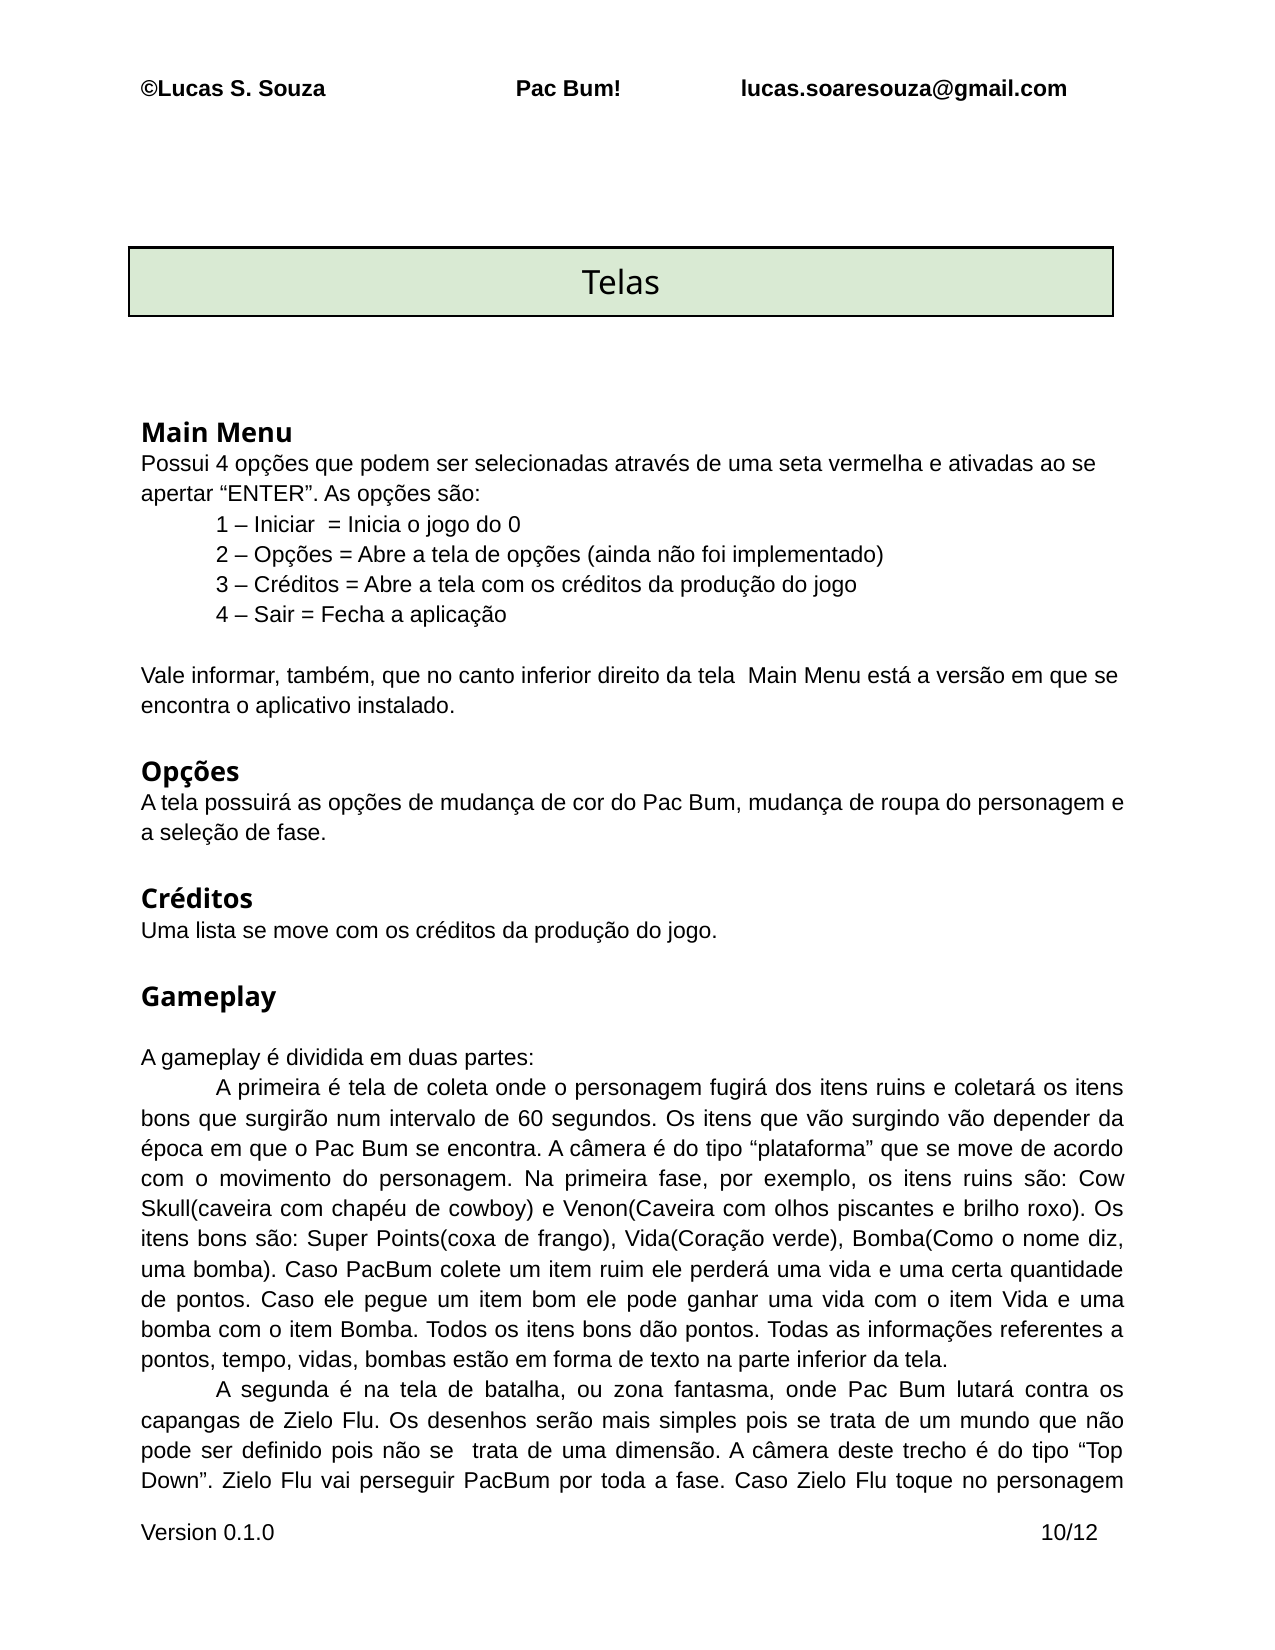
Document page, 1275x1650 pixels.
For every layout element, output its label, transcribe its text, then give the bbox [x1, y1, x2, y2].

text 3 – Créditos = Abre a tela com os créditos da produção do jogo [141, 571, 1125, 597]
subtitle Main Menu [141, 413, 1125, 450]
subtitle Gameplay [141, 977, 1125, 1014]
text 1 – Iniciar = Inicia o jogo do 0 [141, 511, 1125, 537]
text 4 – Sair = Fecha a aplicação [141, 601, 1125, 628]
text Possui 4 opções que podem ser selecionadas através de uma seta vermelha e ativadas ao se apertar “ENTER”. As opções são: [141, 450, 1125, 507]
text A primeira é tela de coleta onde o personagem fugirá dos itens ruins e coletará os itens bons que surgirão num intervalo de 60 segundos. Os itens que vão surgindo vão depender da época em que o Pac Bum se encontra. A câmera é do tipo “plataforma” que se move de acordo com o movimento do personagem. Na primeira fase, por exemplo, os itens ruins são: Cow Skull(caveira com chapéu de cowboy) e Venon(Caveira com olhos piscantes e brilho roxo). Os itens bons são: Super Points(coxa de frango), Vida(Coração verde), Bomba(Como o nome diz, uma bomba). Caso PacBum colete um item ruim ele perderá uma vida e uma certa quantidade de pontos. Caso ele pegue um item bom ele pode ganhar uma vida com o item Vida e uma bomba com o item Bomba. Todos os itens bons dão pontos. Todas as informações referentes a pontos, tempo, vidas, bombas estão em forma de texto na parte inferior da tela. [141, 1074, 1125, 1373]
text Uma lista se move com os créditos da produção do jogo. [141, 917, 1125, 943]
subtitle Créditos [141, 880, 1125, 917]
text 2 – Opções = Abre a tela de opções (ainda não foi implementado) [141, 541, 1125, 567]
text A tela possuirá as opções de mudança de cor do Pac Bum, mudança de roupa do personagem e a seleção de fase. [141, 789, 1125, 846]
text Vale informar, também, que no canto inferior direito da tela Main Menu está a versão em que se encontra o aplicativo instalado. [141, 662, 1125, 718]
table_header Telas [130, 249, 1112, 315]
text A gameplay é dividida em duas partes: [141, 1044, 1125, 1071]
text A segunda é na tela de batalha, ou zona fantasma, onde Pac Bum lutará contra os capangas de Zielo Flu. Os desenhos serão mais simples pois se trata de um mundo que não pode ser definido pois não se trata de uma dimensão. A câmera deste trecho é do tipo “Top Down”. Zielo Flu vai perseguir PacBum por toda a fase. Caso Zielo Flu toque no personagem [141, 1376, 1125, 1493]
subtitle Opções [141, 752, 1125, 789]
